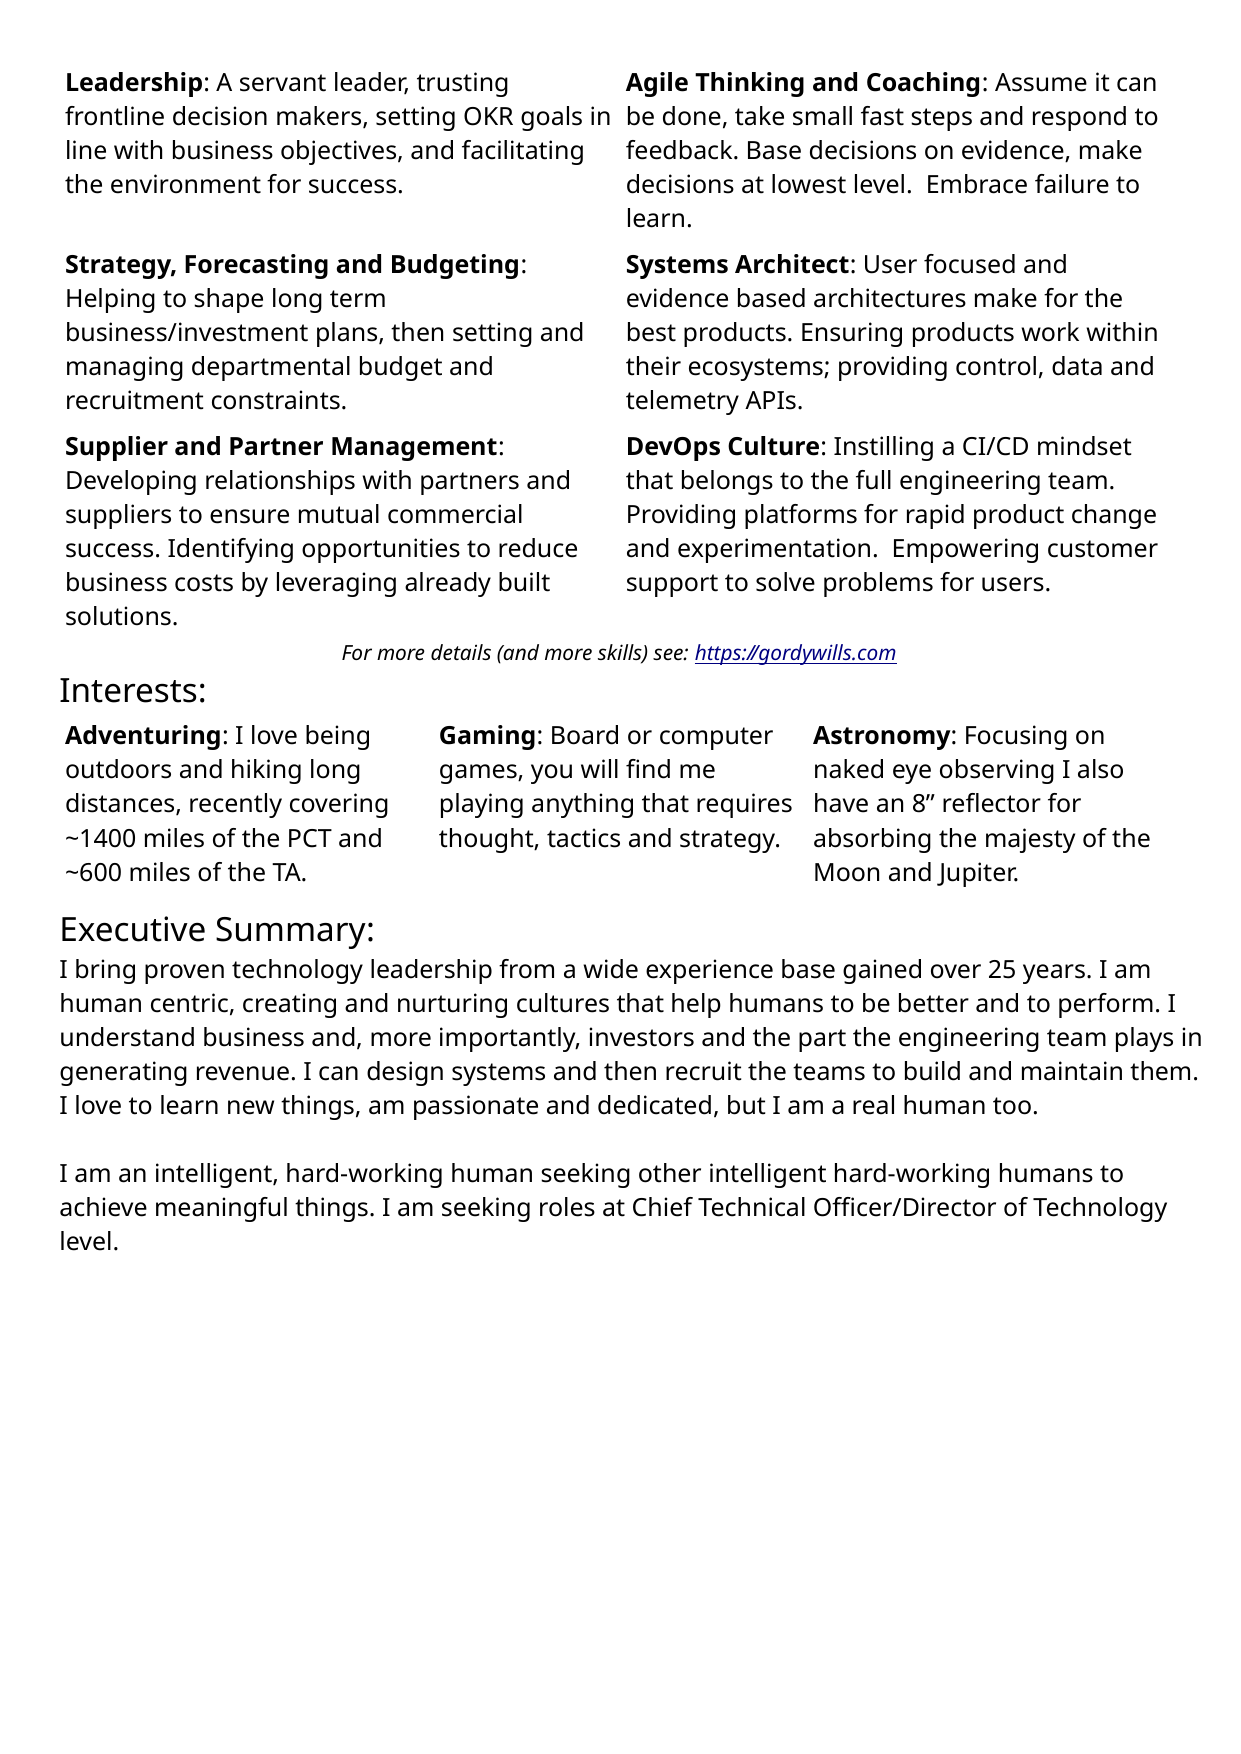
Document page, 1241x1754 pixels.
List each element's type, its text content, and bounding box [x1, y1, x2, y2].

table_header Astronomy: Focusing on naked eye observing I also have an 8” reflector for absorbing the majesty of the Moon and Jupiter. [807, 712, 1181, 894]
text For more details (and more skills) see: https://gordywills.com [59, 638, 1181, 667]
table_header Adventuring: I love being outdoors and hiking long distances, recently covering ~1400 miles of the PCT and ~600 miles of the TA. [59, 712, 433, 894]
table_cell Supplier and Partner Management: Developing relationships with partners and suppliers to ensure mutual commercial success. Identifying opportunities to reduce business costs by leveraging already built solutions. [59, 423, 620, 638]
table_header Gaming: Board or computer games, you will find me playing anything that requires thought, tactics and strategy. [433, 712, 807, 894]
table_header Leadership: A servant leader, trusting frontline decision makers, setting OKR goals in line with business objectives, and facilitating the environment for success. [59, 59, 620, 241]
text Interests: [59, 667, 1205, 712]
text I am an intelligent, hard-working human seeking other intelligent hard-working humans to achieve meaningful things. I am seeking roles at Chief Technical Officer/Director of Technology level. [59, 1156, 1205, 1258]
table_cell Strategy, Forecasting and Budgeting: Helping to shape long term business/investment plans, then setting and managing departmental budget and recruitment constraints. [59, 241, 620, 423]
text I bring proven technology leadership from a wide experience base gained over 25 years. I am human centric, creating and nurturing cultures that help humans to be better and to perform. I understand business and, more importantly, investors and the part the engineering team plays in generating revenue. I can design systems and then recruit the teams to build and maintain them. I love to learn new things, am passionate and dedicated, but I am a real human too. [59, 951, 1205, 1122]
table_cell Systems Architect: User focused and evidence based architectures make for the best products. Ensuring products work within their ecosystems; providing control, data and telemetry APIs. [620, 241, 1181, 423]
table_header Agile Thinking and Coaching: Assume it can be done, take small fast steps and respond to feedback. Base decisions on evidence, make decisions at lowest level. Embrace failure to learn. [620, 59, 1181, 241]
table_cell DevOps Culture: Instilling a CI/CD mindset that belongs to the full engineering team. Providing platforms for rapid product change and experimentation. Empowering customer support to solve problems for users. [620, 423, 1181, 638]
text Executive Summary: [59, 906, 1205, 951]
